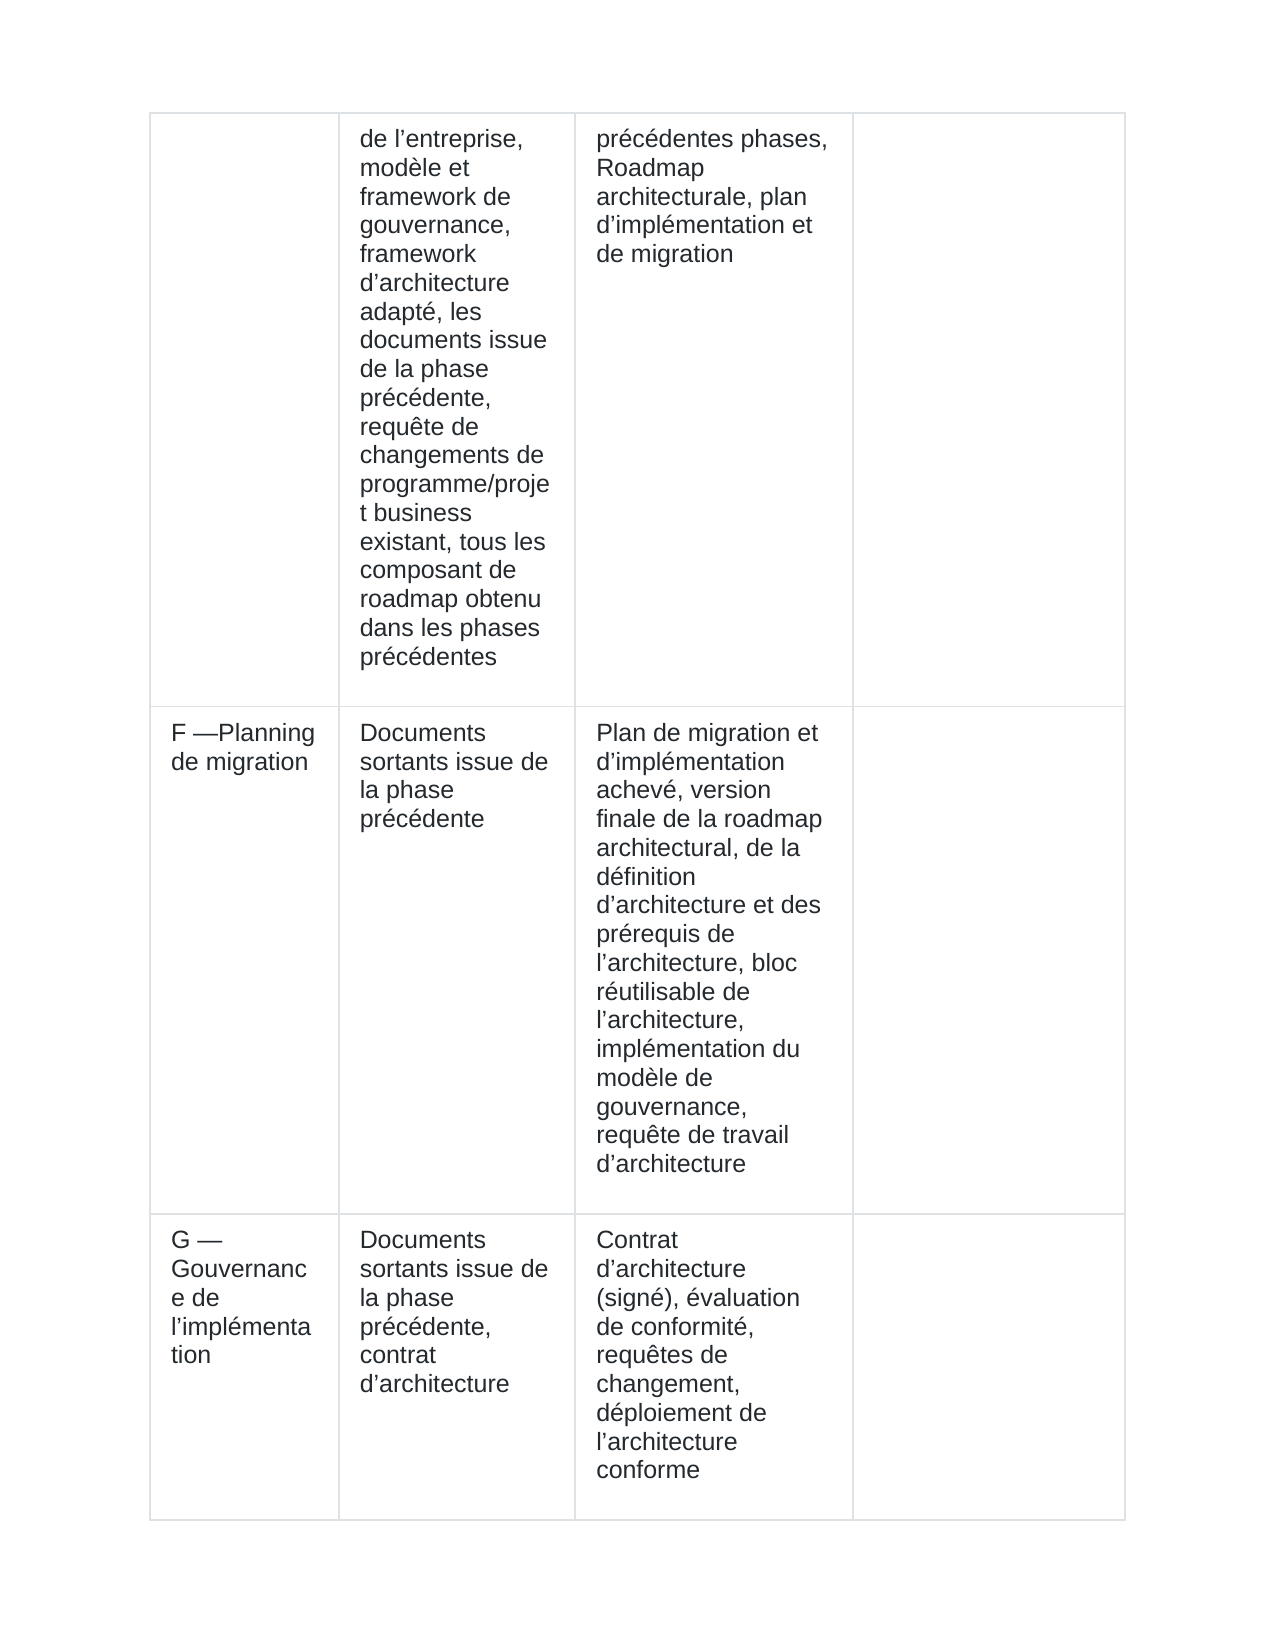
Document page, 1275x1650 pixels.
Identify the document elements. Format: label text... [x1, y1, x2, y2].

table_cell Documents sortants issue de la phase précédente, contrat d’architecture [340, 1215, 574, 1519]
table_cell [854, 114, 1124, 706]
table_cell G —Gouvernance de l’implémentation [151, 1215, 338, 1519]
table_cell [151, 114, 338, 706]
table_cell Plan de migration et d’implémentation achevé, version finale de la roadmap architectural, de la définition d’architecture et des prérequis de l’architecture, bloc réutilisable de l’architecture, implémentation du modèle de gouvernance, requête de travail d’architecture [576, 707, 852, 1213]
table_cell F —Planning de migration [151, 707, 338, 1213]
table_cell de l’entreprise, modèle et framework de gouvernance, framework d’architecture adapté, les documents issue de la phase précédente, requête de changements de programme/projet business existant, tous les composant de roadmap obtenu dans les phases précédentes [340, 114, 574, 706]
table_cell [854, 707, 1124, 1213]
table_cell Documents sortants issue de la phase précédente [340, 707, 574, 1213]
table_cell [854, 1215, 1124, 1519]
table_cell Contrat d’architecture (signé), évaluation de conformité, requêtes de changement, déploiement de l’architecture conforme [576, 1215, 852, 1519]
table_cell précédentes phases, Roadmap architecturale, plan d’implémentation et de migration [576, 114, 852, 706]
